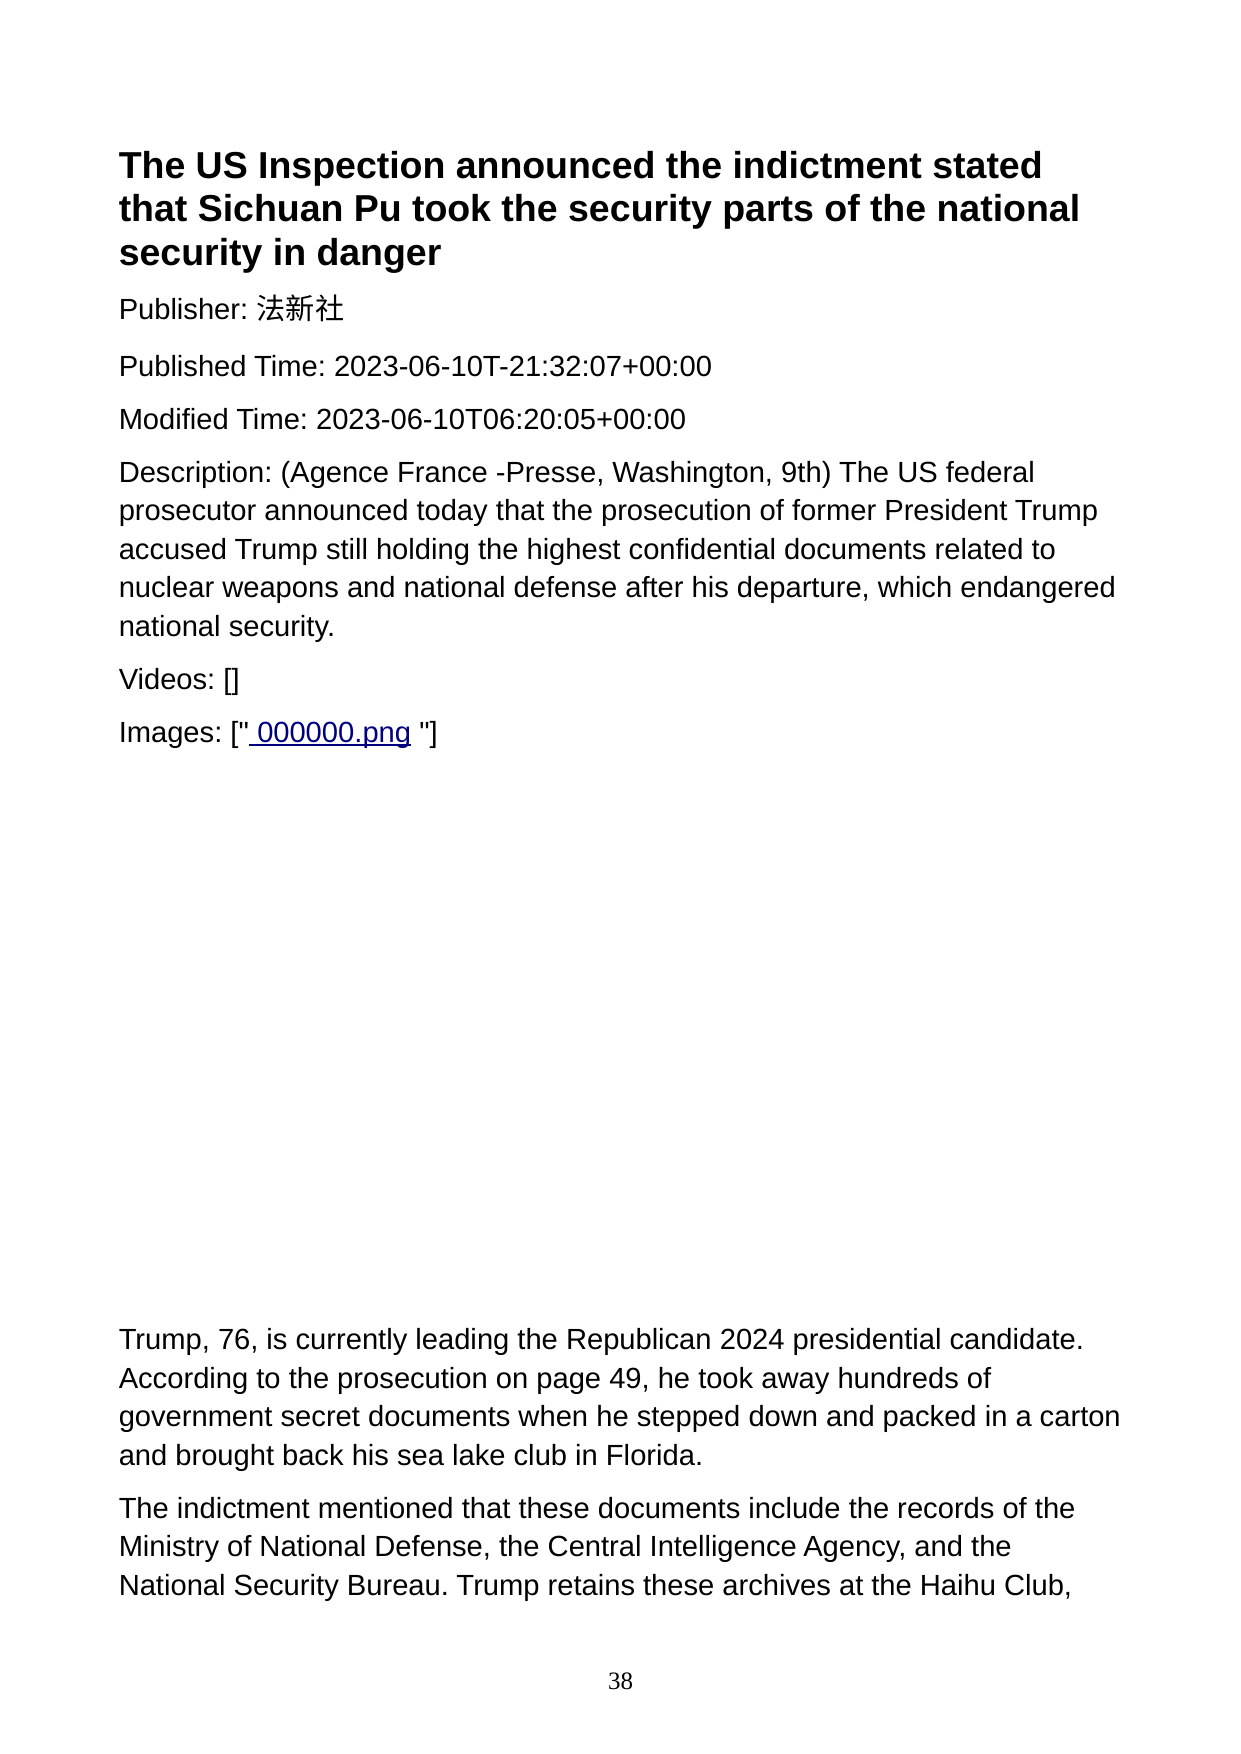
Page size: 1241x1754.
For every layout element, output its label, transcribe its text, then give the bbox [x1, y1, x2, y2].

text Modified Time: 2023-06-10T06:20:05+00:00 [118, 402, 1122, 435]
text The indictment mentioned that these documents include the records of the Ministry of National Defense, the Central Intelligence Agency, and the National Security Bureau. Trump retains these archives at the Haihu Club, [118, 1491, 1122, 1602]
text Trump, 76, is currently leading the Republican 2024 presidential candidate. According to the prosecution on page 49, he took away hundreds of government secret documents when he stepped down and packed in a carton and brought back his sea lake club in Florida. [118, 768, 1122, 1471]
text Videos: [] [118, 662, 1122, 696]
text Description: (Agence France -Presse, Washington, 9th) The US federal prosecutor announced today that the prosecution of former President Trump accused Trump still holding the highest confidential documents related to nuclear weapons and national defense after his departure, which endangered national security. [118, 455, 1122, 642]
text Publisher: 法新社 [118, 285, 1122, 328]
text Published Time: 2023-06-10T-21:32:07+00:00 [118, 348, 1122, 382]
subtitle The US Inspection announced the indictment stated that Sichuan Pu took the security parts of the national security in danger [118, 143, 1122, 273]
text Images: [" 000000.png "] [118, 715, 1122, 749]
